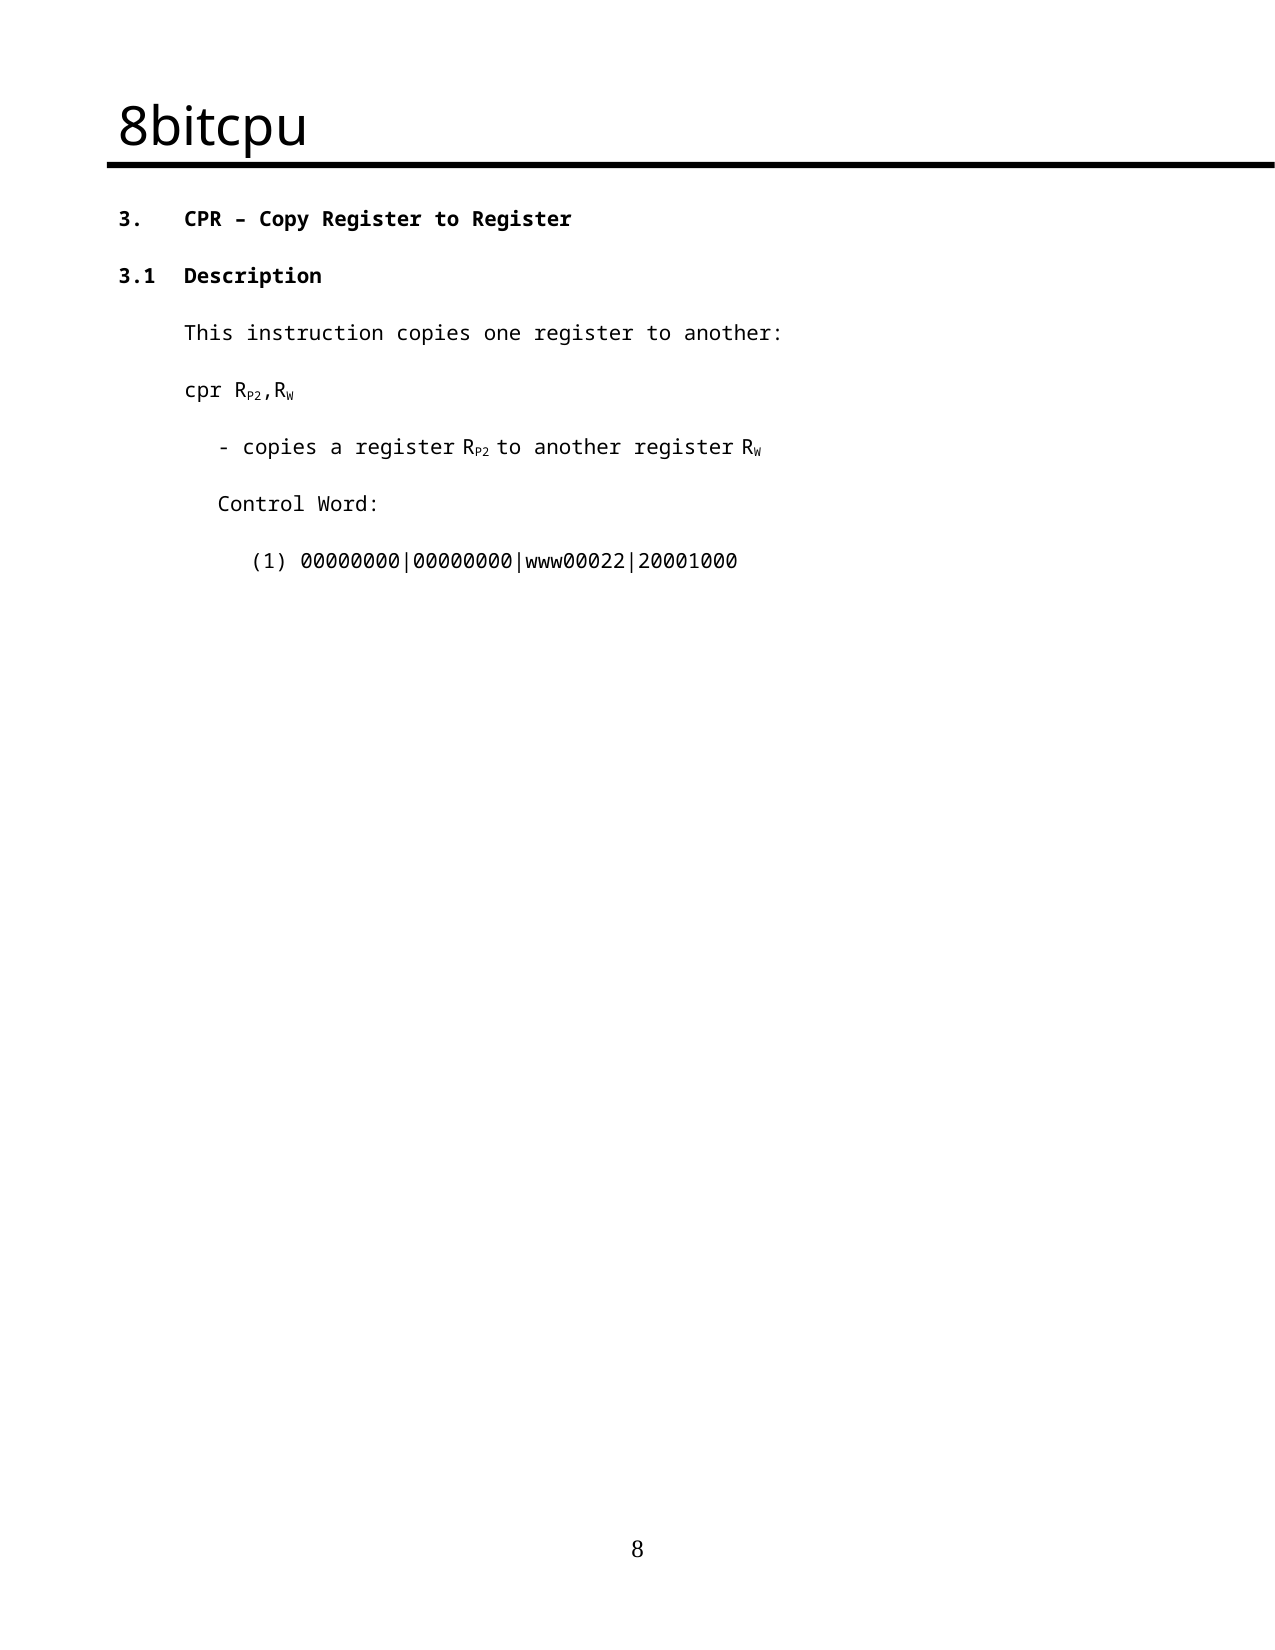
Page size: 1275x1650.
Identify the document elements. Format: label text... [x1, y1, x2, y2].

text 3. CPR – Copy Register to Register [118, 204, 1157, 233]
text cpr RP2,RW [118, 375, 1157, 404]
text - copies a register RP2 to another register RW [118, 432, 1157, 461]
text This instruction copies one register to another: [184, 318, 1157, 347]
text (1) 00000000|00000000|www00022|20001000 [118, 546, 1157, 574]
text Control Word: [118, 489, 1157, 517]
text 3.1 Description [118, 261, 1157, 290]
